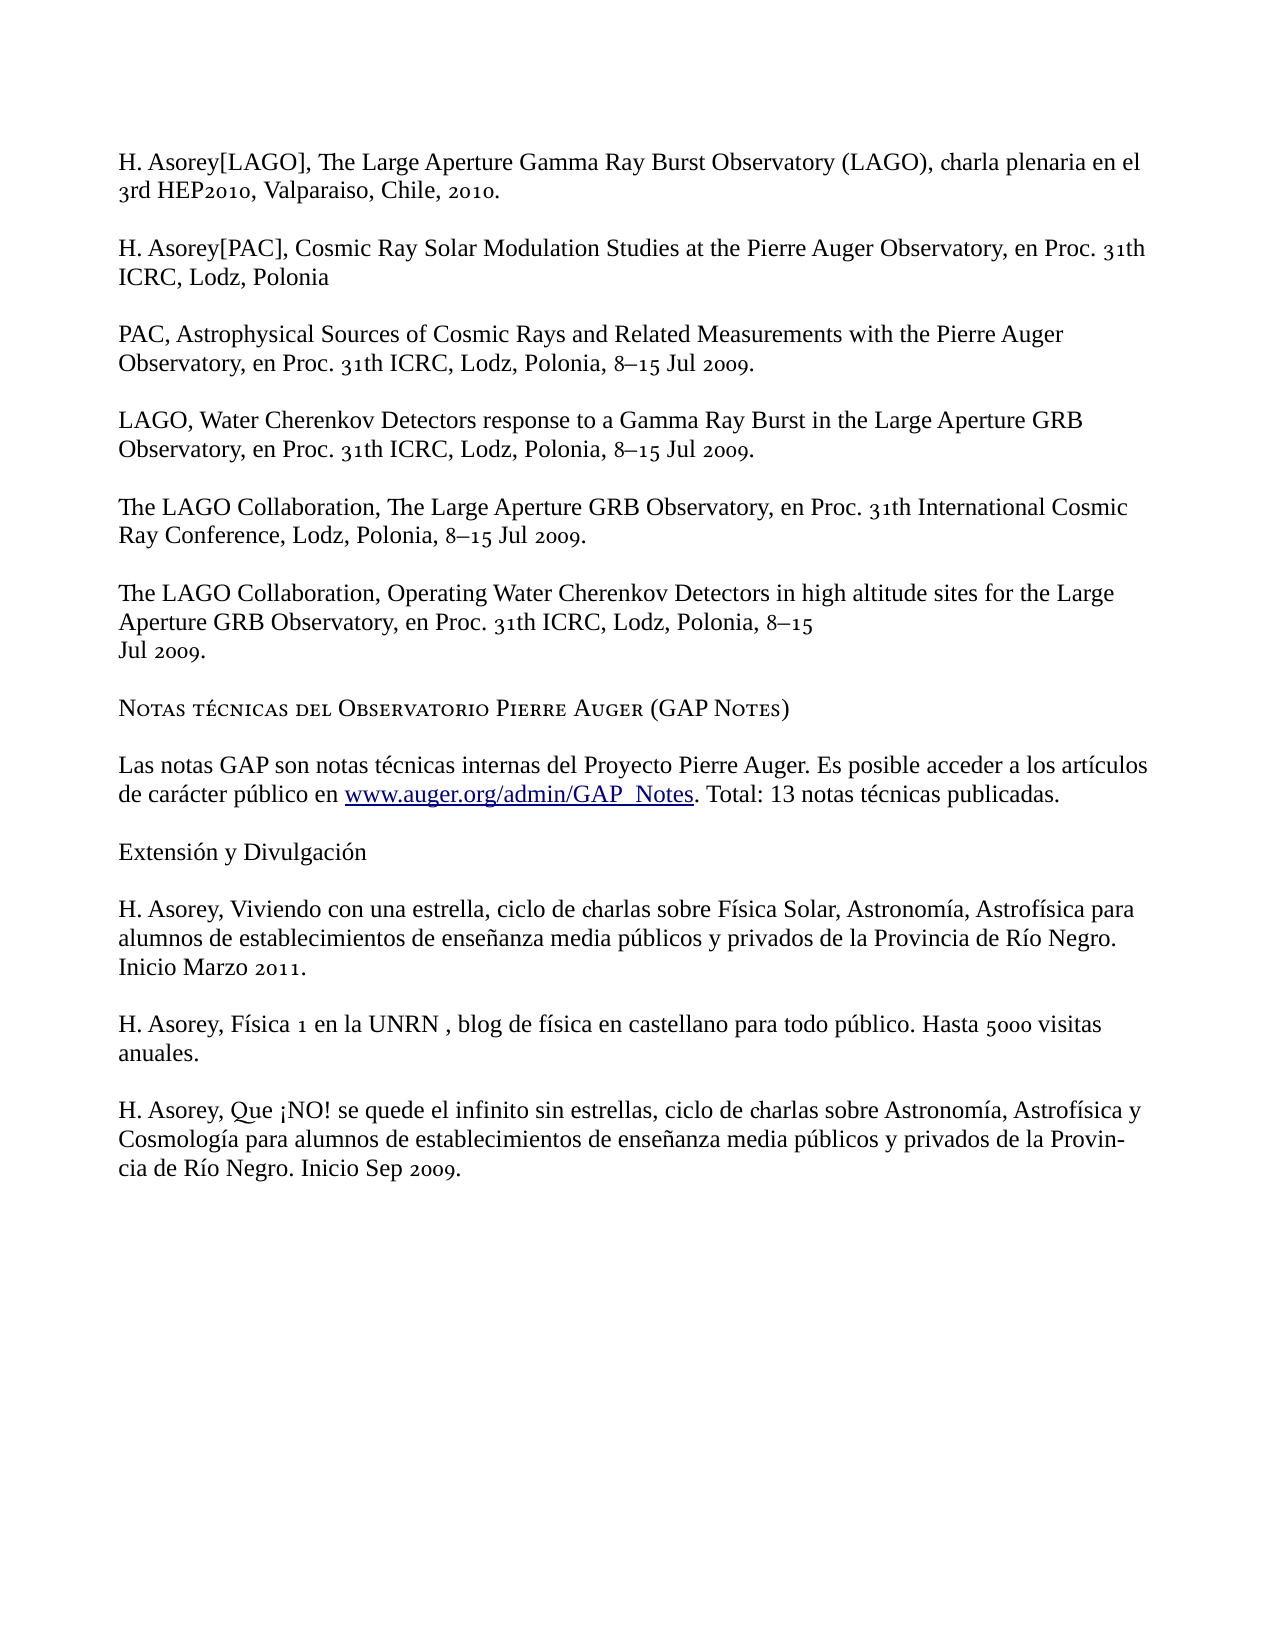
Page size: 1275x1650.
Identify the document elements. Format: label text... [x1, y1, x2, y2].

text alumnos de establecimientos de enseñanza media públicos y privados de la Provincia de Río Negro. [118, 923, 1157, 952]
text Jul . [118, 636, 1157, 664]
text H. Asorey, Física  en la UNRN , blog de física en castellano para todo público. Hasta  visitas [118, 1009, 1157, 1038]
text Ray Conference, Lodz, Polonia, – Jul . [118, 521, 1157, 549]
text Inicio Marzo . [118, 952, 1157, 981]
text N   O P A (GAP N) [118, 693, 1157, 722]
text Aperture GRB Observatory, en Proc. th ICRC, Lodz, Polonia, – [118, 607, 1157, 636]
text H. Asorey[LAGO], e Large Aperture Gamma Ray Burst Observatory (LAGO), arla plenaria en el rd HEP, Valparaiso, Chile, . [118, 147, 1157, 204]
text PAC, Astrophysical Sources of Cosmic Rays and Related Measurements with the Pierre Auger Observatory, en Proc. th ICRC, Lodz, Polonia, – Jul . [118, 319, 1157, 377]
text e LAGO Collaboration, Operating Water Cherenkov Detectors in high altitude sites for the Large [118, 578, 1157, 607]
text Cosmología para alumnos de establecimientos de enseñanza media públicos y privados de la Provin- [118, 1124, 1157, 1153]
text e LAGO Collaboration, e Large Aperture GRB Observatory, en Proc. th International Cosmic [118, 492, 1157, 521]
text anuales. [118, 1038, 1157, 1067]
text LAGO, Water Cherenkov Detectors response to a Gamma Ray Burst in the Large Aperture GRB Observatory, en Proc. th ICRC, Lodz, Polonia, – Jul . [118, 406, 1157, 463]
text H. Asorey, e ¡NO! se quede el infinito sin estrellas, ciclo de arlas sobre Astronomía, Astrofísica y [118, 1096, 1157, 1124]
text Las notas GAP son notas técnicas internas del Proyecto Pierre Auger. Es posible acceder a los artículos [118, 751, 1157, 779]
text H. Asorey, Viviendo con una estrella, ciclo de arlas sobre Física Solar, Astronomía, Astrofísica para [118, 894, 1157, 923]
text cia de Río Negro. Inicio Sep . [118, 1153, 1157, 1182]
text Extensión y Divulgación [118, 837, 1157, 866]
text de carácter público en www.auger.org/admin/GAP_Notes. Total: 13 notas técnicas publicadas. [118, 779, 1157, 808]
text H. Asorey[PAC], Cosmic Ray Solar Modulation Studies at the Pierre Auger Observatory, en Proc. th ICRC, Lodz, Polonia [118, 233, 1157, 291]
